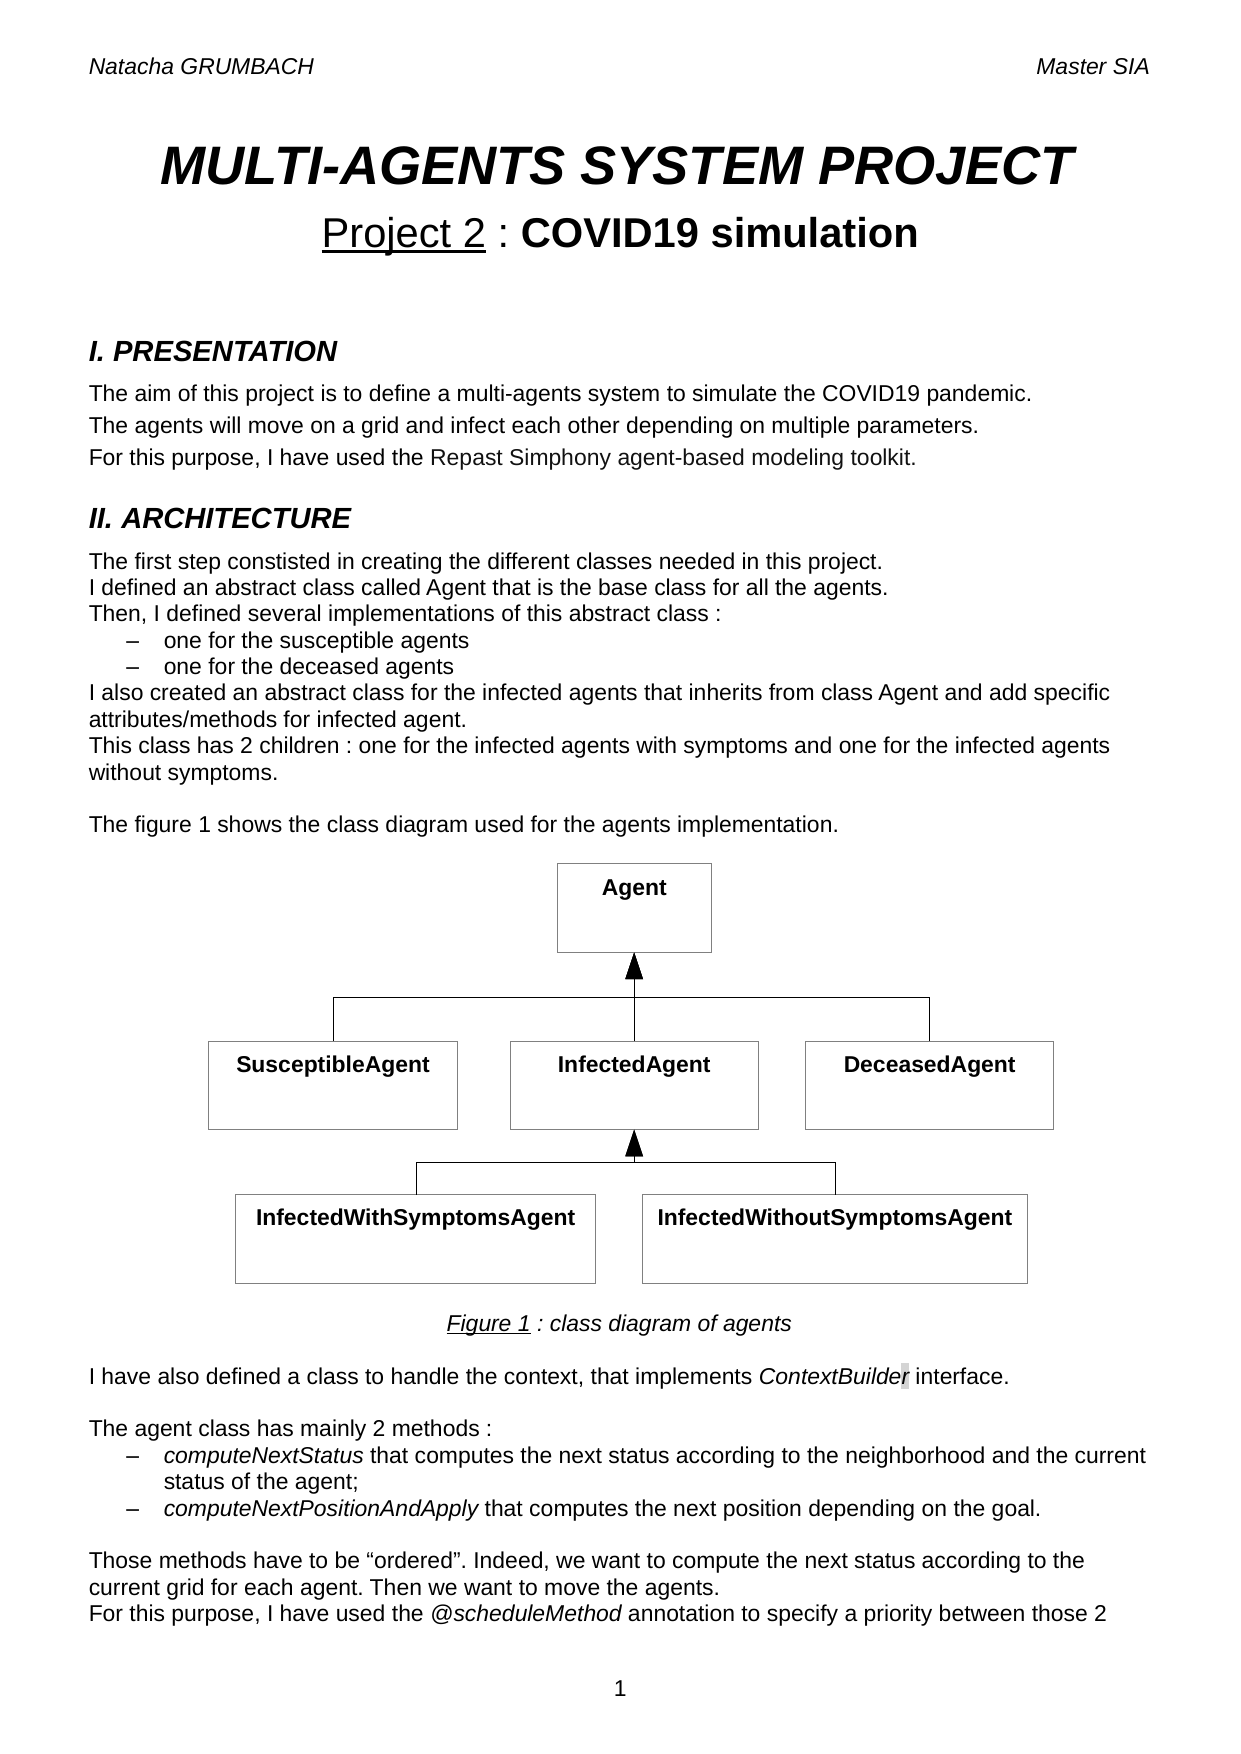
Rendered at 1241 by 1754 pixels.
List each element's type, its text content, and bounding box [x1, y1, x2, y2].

text Then, I defined several implementations of this abstract class : [88, 600, 1152, 627]
text Those methods have to be “ordered”. Indeed, we want to compute the next status according to the current grid for each agent. Then we want to move the agents. [88, 1547, 1152, 1600]
text I defined an abstract class called Agent that is the base class for all the agents. [88, 574, 1152, 600]
text The first step constisted in creating the different classes needed in this project. [88, 548, 1152, 574]
list one for the deceased agents [126, 653, 1152, 679]
text The figure 1 shows the class diagram used for the agents implementation. [88, 811, 1152, 837]
text I also created an abstract class for the infected agents that inherits from class Agent and add specific attributes/methods for infected agent. [88, 679, 1152, 732]
text For this purpose, I have used the @scheduleMethod annotation to specify a priority between those 2 [88, 1600, 1152, 1626]
text Project 2 : COVID19 simulation [88, 209, 1152, 257]
text This class has 2 children : one for the infected agents with symptoms and one for the infected agents without symptoms. [88, 732, 1152, 785]
subtitle PRESENTATION [88, 334, 1152, 367]
text I have also defined a class to handle the context, that implements ContextBuilder interface. [88, 1363, 1152, 1389]
list one for the susceptible agents [126, 627, 1152, 653]
text The agents will move on a grid and infect each other depending on multiple parameters. [88, 412, 1152, 438]
text The agent class has mainly 2 methods : [88, 1415, 1152, 1442]
list computeNextPositionAndApply that computes the next position depending on the goal. [126, 1494, 1152, 1521]
text For this purpose, I have used the Repast Simphony agent-based modeling toolkit. [88, 444, 1152, 471]
list computeNextStatus that computes the next status according to the neighborhood and the current status of the agent; [126, 1442, 1152, 1494]
subtitle MULTI-AGENTS SYSTEM PROJECT [88, 134, 1152, 196]
text The aim of this project is to define a multi-agents system to simulate the COVID19 pandemic. [88, 380, 1152, 406]
subtitle ARCHITECTURE [88, 502, 1152, 535]
text Figure 1 : class diagram of agents [88, 1310, 1152, 1336]
